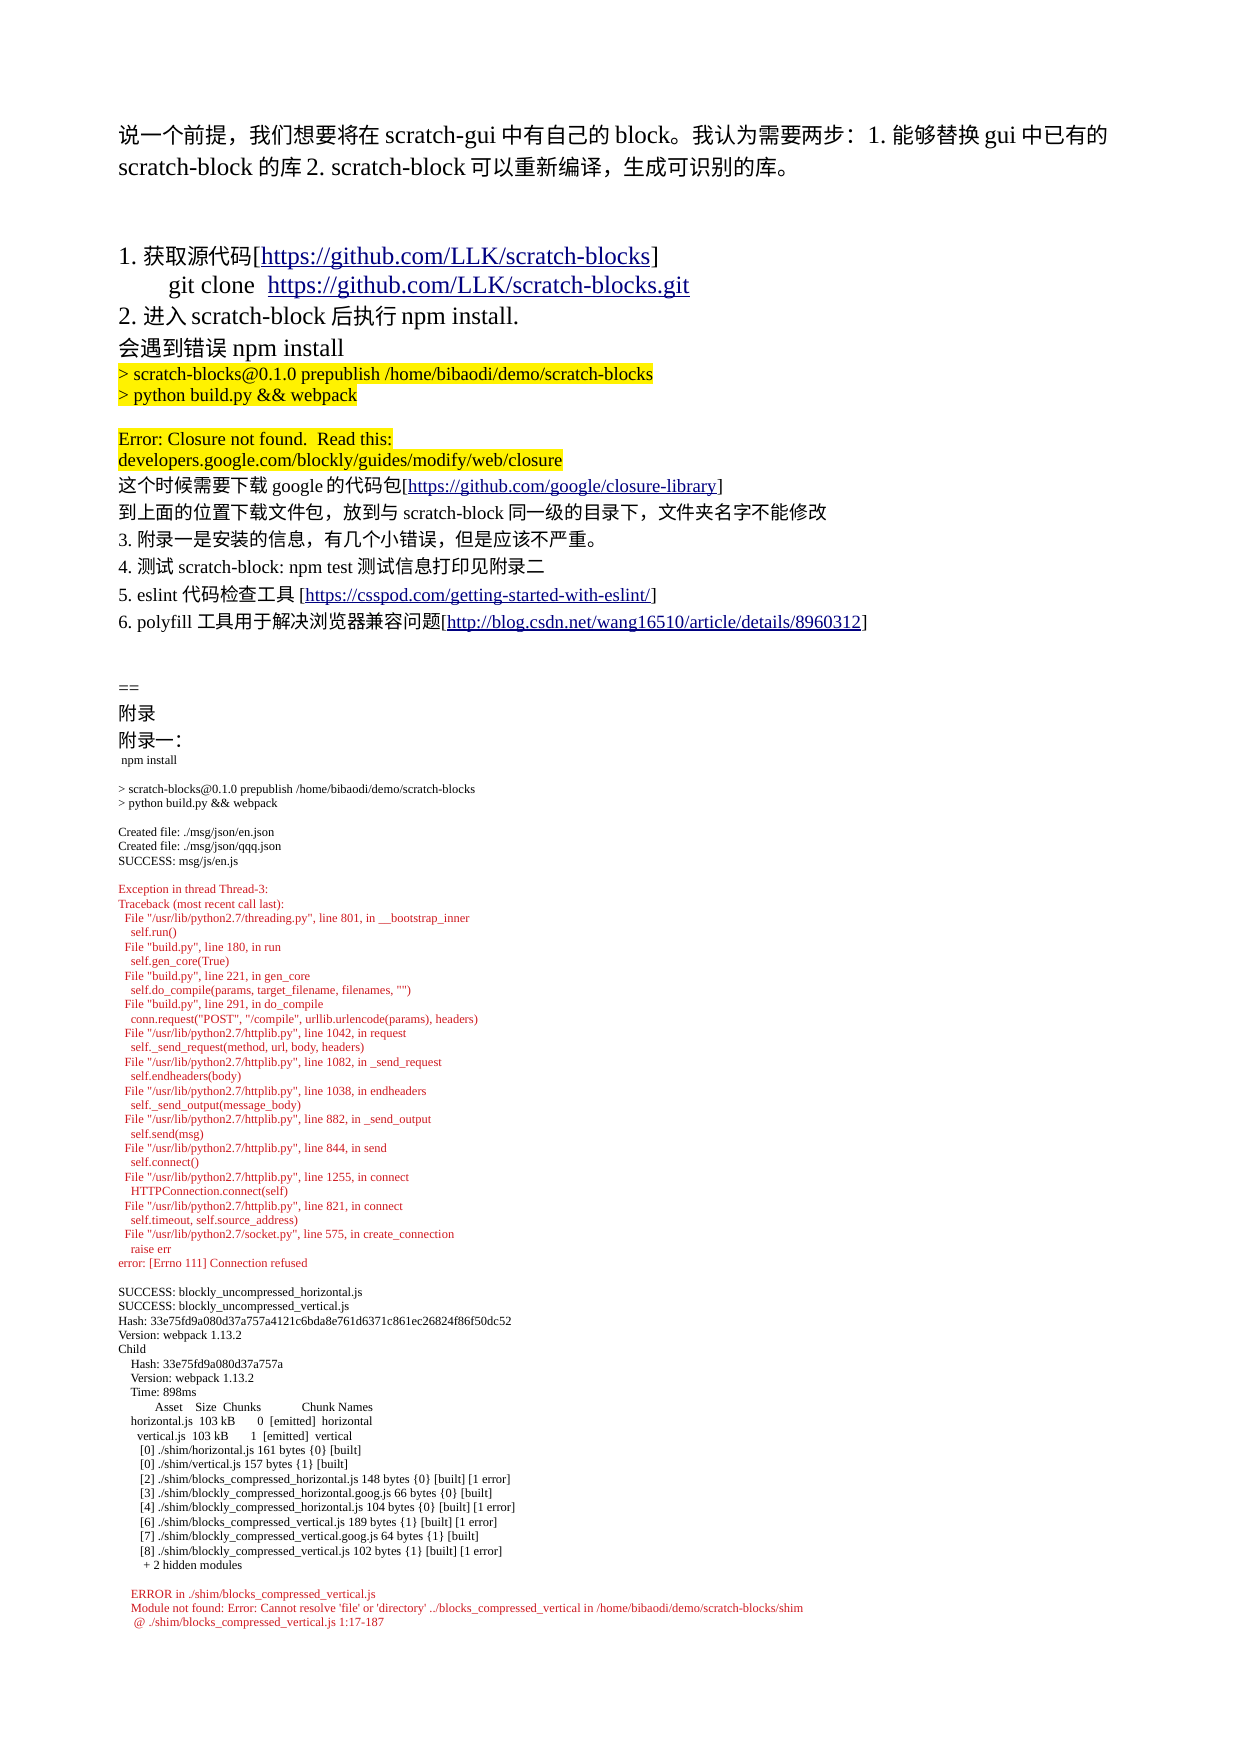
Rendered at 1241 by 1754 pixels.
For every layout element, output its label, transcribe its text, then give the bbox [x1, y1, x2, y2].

text Child [118, 1342, 1122, 1356]
text raise err [118, 1241, 1122, 1256]
text vertical.js 103 kB 1 [emitted] vertical [118, 1428, 1122, 1443]
text Exception in thread Thread-3: [118, 882, 1122, 896]
text [7] ./shim/blockly_compressed_vertical.goog.js 64 bytes {1} [built] [118, 1529, 1122, 1543]
text self.connect() [118, 1155, 1122, 1169]
text + 2 hidden modules [118, 1558, 1122, 1572]
text 到上面的位置下载文件包，放到与scratch-block同一级的目录下，文件夹名字不能修改 [118, 498, 1122, 525]
text developers.google.com/blockly/guides/modify/web/closure [118, 449, 1122, 471]
text 这个时候需要下载google的代码包[https://github.com/google/closure-library] [118, 471, 1122, 498]
text File "build.py", line 291, in do_compile [118, 997, 1122, 1011]
text Created file: ./msg/json/en.json [118, 824, 1122, 839]
text Hash: 33e75fd9a080d37a757a [118, 1356, 1122, 1371]
text 6. polyfill 工具用于解决浏览器兼容问题[http://blog.csdn.net/wang16510/article/details/8960312] [118, 606, 1122, 634]
text git clone https://github.com/LLK/scratch-blocks.git [118, 271, 1122, 299]
text self._send_output(message_body) [118, 1098, 1122, 1112]
text self.send(msg) [118, 1126, 1122, 1141]
text [0] ./shim/vertical.js 157 bytes {1} [built] [118, 1457, 1122, 1471]
text Module not found: Error: Cannot resolve 'file' or 'directory' ../blocks_compressed_vertical in /home/bibaodi/demo/scratch-blocks/shim [118, 1601, 1122, 1615]
text File "/usr/lib/python2.7/socket.py", line 575, in create_connection [118, 1227, 1122, 1241]
text self.run() [118, 925, 1122, 939]
text [6] ./shim/blocks_compressed_vertical.js 189 bytes {1} [built] [1 error] [118, 1514, 1122, 1529]
text Version: webpack 1.13.2 [118, 1328, 1122, 1342]
text self.gen_core(True) [118, 954, 1122, 968]
text File "/usr/lib/python2.7/httplib.py", line 821, in connect [118, 1198, 1122, 1213]
text Asset Size Chunks Chunk Names [118, 1399, 1122, 1414]
text Time: 898ms [118, 1385, 1122, 1399]
text ERROR in ./shim/blocks_compressed_vertical.js [118, 1586, 1122, 1601]
text self.timeout, self.source_address) [118, 1213, 1122, 1227]
text SUCCESS: msg/js/en.js [118, 853, 1122, 868]
text HTTPConnection.connect(self) [118, 1184, 1122, 1198]
text Hash: 33e75fd9a080d37a757a4121c6bda8e761d6371c861ec26824f86f50dc52 [118, 1313, 1122, 1328]
text self.endheaders(body) [118, 1069, 1122, 1083]
text self.do_compile(params, target_filename, filenames, "") [118, 983, 1122, 997]
text self._send_request(method, url, body, headers) [118, 1040, 1122, 1054]
text @ ./shim/blocks_compressed_vertical.js 1:17-187 [118, 1615, 1122, 1629]
text [8] ./shim/blockly_compressed_vertical.js 102 bytes {1} [built] [1 error] [118, 1543, 1122, 1558]
text Created file: ./msg/json/qqq.json [118, 839, 1122, 853]
text 会遇到错误 npm install [118, 331, 1122, 363]
text [0] ./shim/horizontal.js 161 bytes {0} [built] [118, 1443, 1122, 1457]
text 3. 附录一是安装的信息，有几个小错误，但是应该不严重。 [118, 525, 1122, 552]
text conn.request("POST", "/compile", urllib.urlencode(params), headers) [118, 1011, 1122, 1026]
text npm install [118, 753, 1122, 767]
text 5. eslint 代码检查工具 [https://csspod.com/getting-started-with-eslint/] [118, 579, 1122, 606]
text File "/usr/lib/python2.7/httplib.py", line 844, in send [118, 1141, 1122, 1155]
text 4. 测试scratch-block: npm test 测试信息打印见附录二 [118, 552, 1122, 579]
text error: [Errno 111] Connection refused [118, 1256, 1122, 1270]
text [3] ./shim/blockly_compressed_horizontal.goog.js 66 bytes {0} [built] [118, 1486, 1122, 1500]
text 附录 [118, 698, 1122, 726]
text == [118, 677, 1122, 698]
text SUCCESS: blockly_uncompressed_horizontal.js [118, 1284, 1122, 1299]
text File "/usr/lib/python2.7/httplib.py", line 882, in _send_output [118, 1112, 1122, 1126]
text > scratch-blocks@0.1.0 prepublish /home/bibaodi/demo/scratch-blocks [118, 781, 1122, 796]
text File "/usr/lib/python2.7/httplib.py", line 1255, in connect [118, 1169, 1122, 1184]
text File "build.py", line 180, in run [118, 939, 1122, 954]
text [4] ./shim/blockly_compressed_horizontal.js 104 bytes {0} [built] [1 error] [118, 1500, 1122, 1514]
text Version: webpack 1.13.2 [118, 1371, 1122, 1385]
text [2] ./shim/blocks_compressed_horizontal.js 148 bytes {0} [built] [1 error] [118, 1471, 1122, 1486]
text 说一个前提，我们想要将在scratch-gui中有自己的block。我认为需要两步：1. 能够替换gui中已有的scratch-block的库2. scratch-block可以重新编译，生成可识别的库。 [118, 118, 1122, 181]
text 附录一： [118, 726, 1122, 753]
text File "/usr/lib/python2.7/threading.py", line 801, in __bootstrap_inner [118, 911, 1122, 925]
text File "/usr/lib/python2.7/httplib.py", line 1042, in request [118, 1026, 1122, 1040]
text > scratch-blocks@0.1.0 prepublish /home/bibaodi/demo/scratch-blocks [118, 363, 1122, 384]
text > python build.py && webpack [118, 384, 1122, 406]
text File "/usr/lib/python2.7/httplib.py", line 1038, in endheaders [118, 1083, 1122, 1098]
text 2. 进入scratch-block后执行npm install. [118, 299, 1122, 331]
text File "/usr/lib/python2.7/httplib.py", line 1082, in _send_request [118, 1054, 1122, 1069]
text Traceback (most recent call last): [118, 896, 1122, 911]
text File "build.py", line 221, in gen_core [118, 968, 1122, 983]
text > python build.py && webpack [118, 796, 1122, 810]
text horizontal.js 103 kB 0 [emitted] horizontal [118, 1414, 1122, 1428]
text Error: Closure not found. Read this: [118, 427, 1122, 449]
text SUCCESS: blockly_uncompressed_vertical.js [118, 1299, 1122, 1313]
text 1. 获取源代码[https://github.com/LLK/scratch-blocks] [118, 239, 1122, 271]
